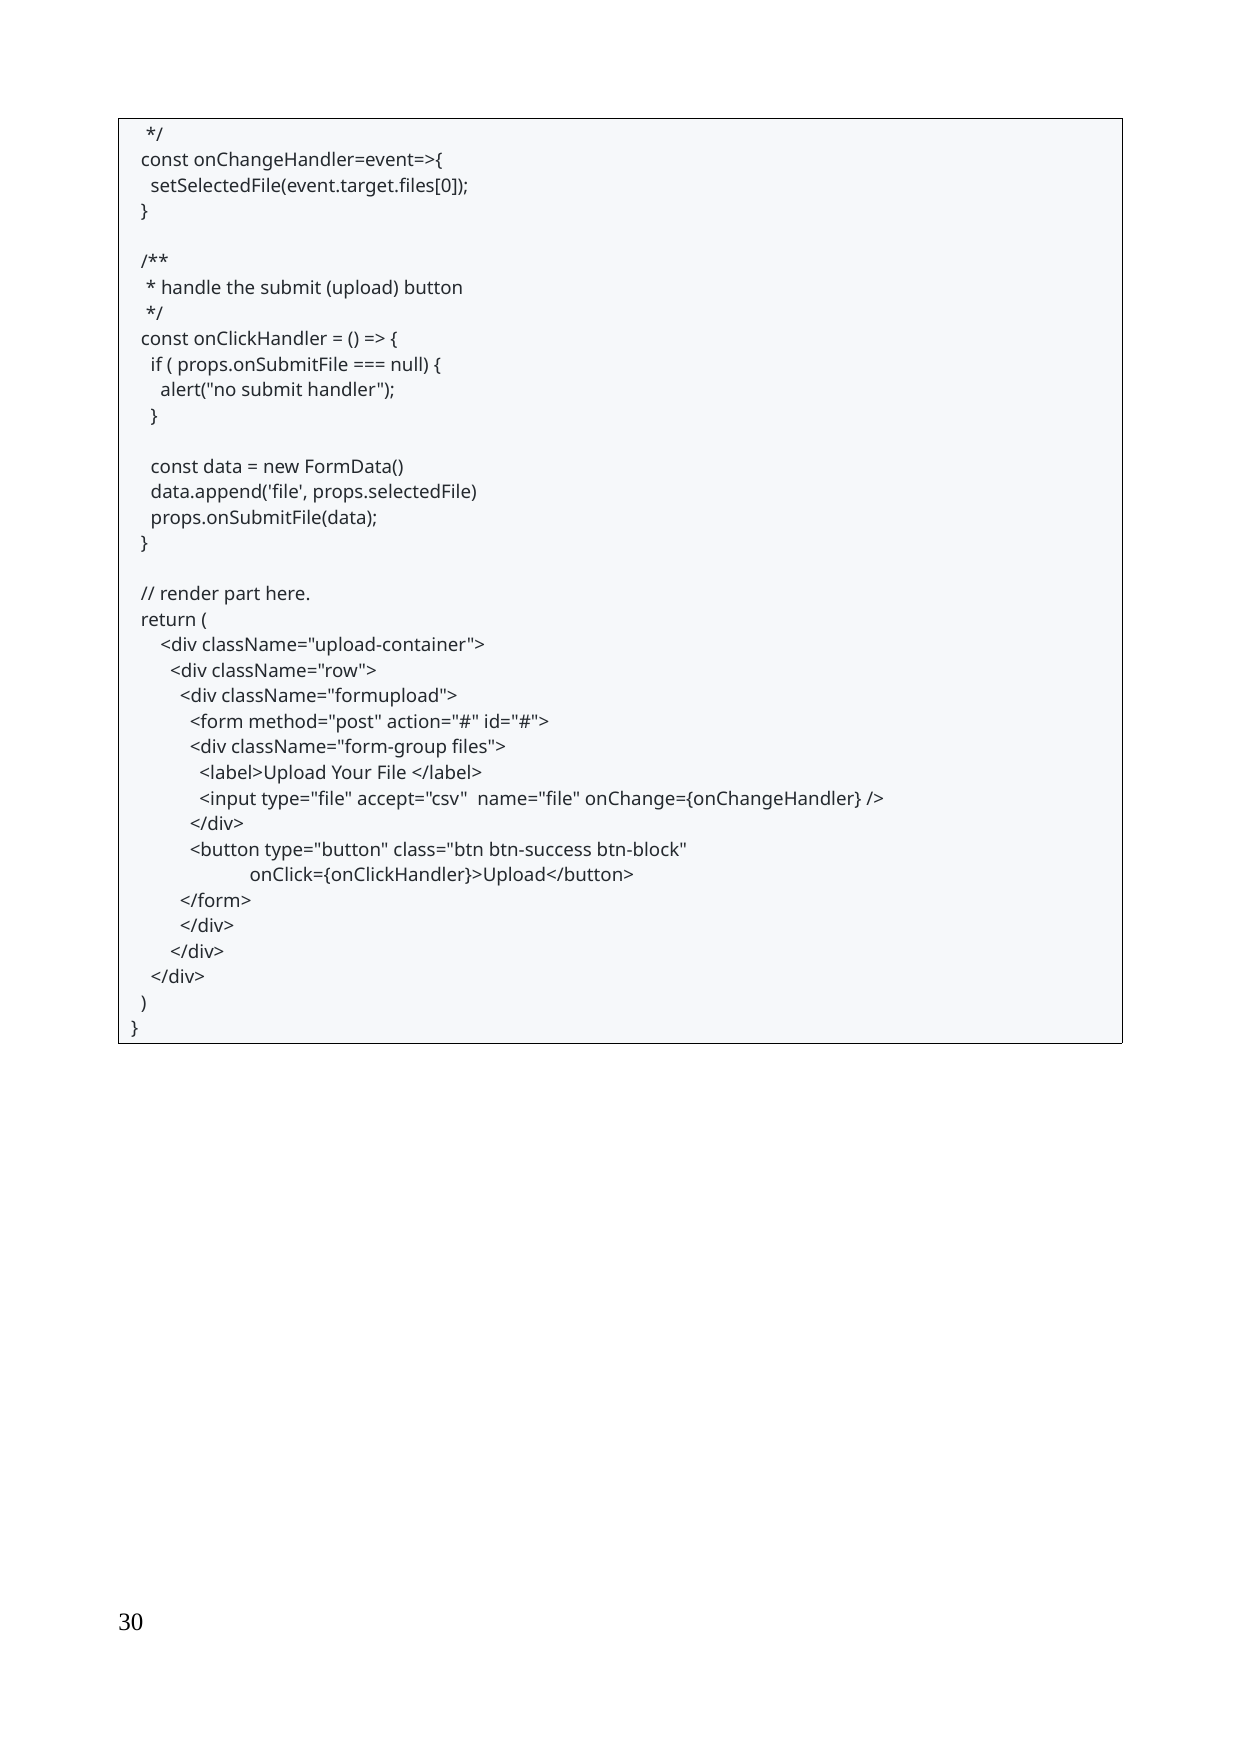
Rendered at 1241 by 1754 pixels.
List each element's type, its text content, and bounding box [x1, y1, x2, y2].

text <input type="file" accept="csv" name="file" onChange={onChangeHandler} /> [119, 782, 1122, 807]
text </div> [119, 935, 1122, 960]
text <div className="form-group files"> [119, 731, 1122, 756]
text ) [119, 986, 1122, 1011]
text } [119, 195, 1122, 220]
text </div> [119, 807, 1122, 833]
text <div className="row"> [119, 654, 1122, 679]
text * handle the submit (upload) button [119, 271, 1122, 297]
text <div className="upload-container"> [119, 628, 1122, 654]
text */ [119, 119, 1122, 144]
text setSelectedFile(event.target.files[0]); [119, 169, 1122, 195]
text <button type="button" class="btn btn-success btn-block" [119, 833, 1122, 858]
text data.append('file', props.selectedFile) [119, 475, 1122, 501]
text </div> [119, 909, 1122, 935]
text </div> [119, 960, 1122, 986]
text onClick={onClickHandler}>Upload</button> [119, 858, 1122, 884]
text } [119, 399, 1122, 424]
text <div className="formupload"> [119, 679, 1122, 705]
text return ( [119, 603, 1122, 628]
text const data = new FormData() [119, 450, 1122, 475]
text const onClickHandler = () => { [119, 322, 1122, 348]
text <label>Upload Your File </label> [119, 756, 1122, 782]
text } [119, 1011, 1122, 1043]
text /** [119, 246, 1122, 271]
text */ [119, 297, 1122, 322]
text </form> [119, 884, 1122, 909]
text } [119, 526, 1122, 552]
text props.onSubmitFile(data); [119, 501, 1122, 526]
text // render part here. [119, 577, 1122, 603]
text if ( props.onSubmitFile === null) { [119, 348, 1122, 373]
text const onChangeHandler=event=>{ [119, 144, 1122, 169]
text <form method="post" action="#" id="#"> [119, 705, 1122, 731]
text alert("no submit handler"); [119, 373, 1122, 399]
